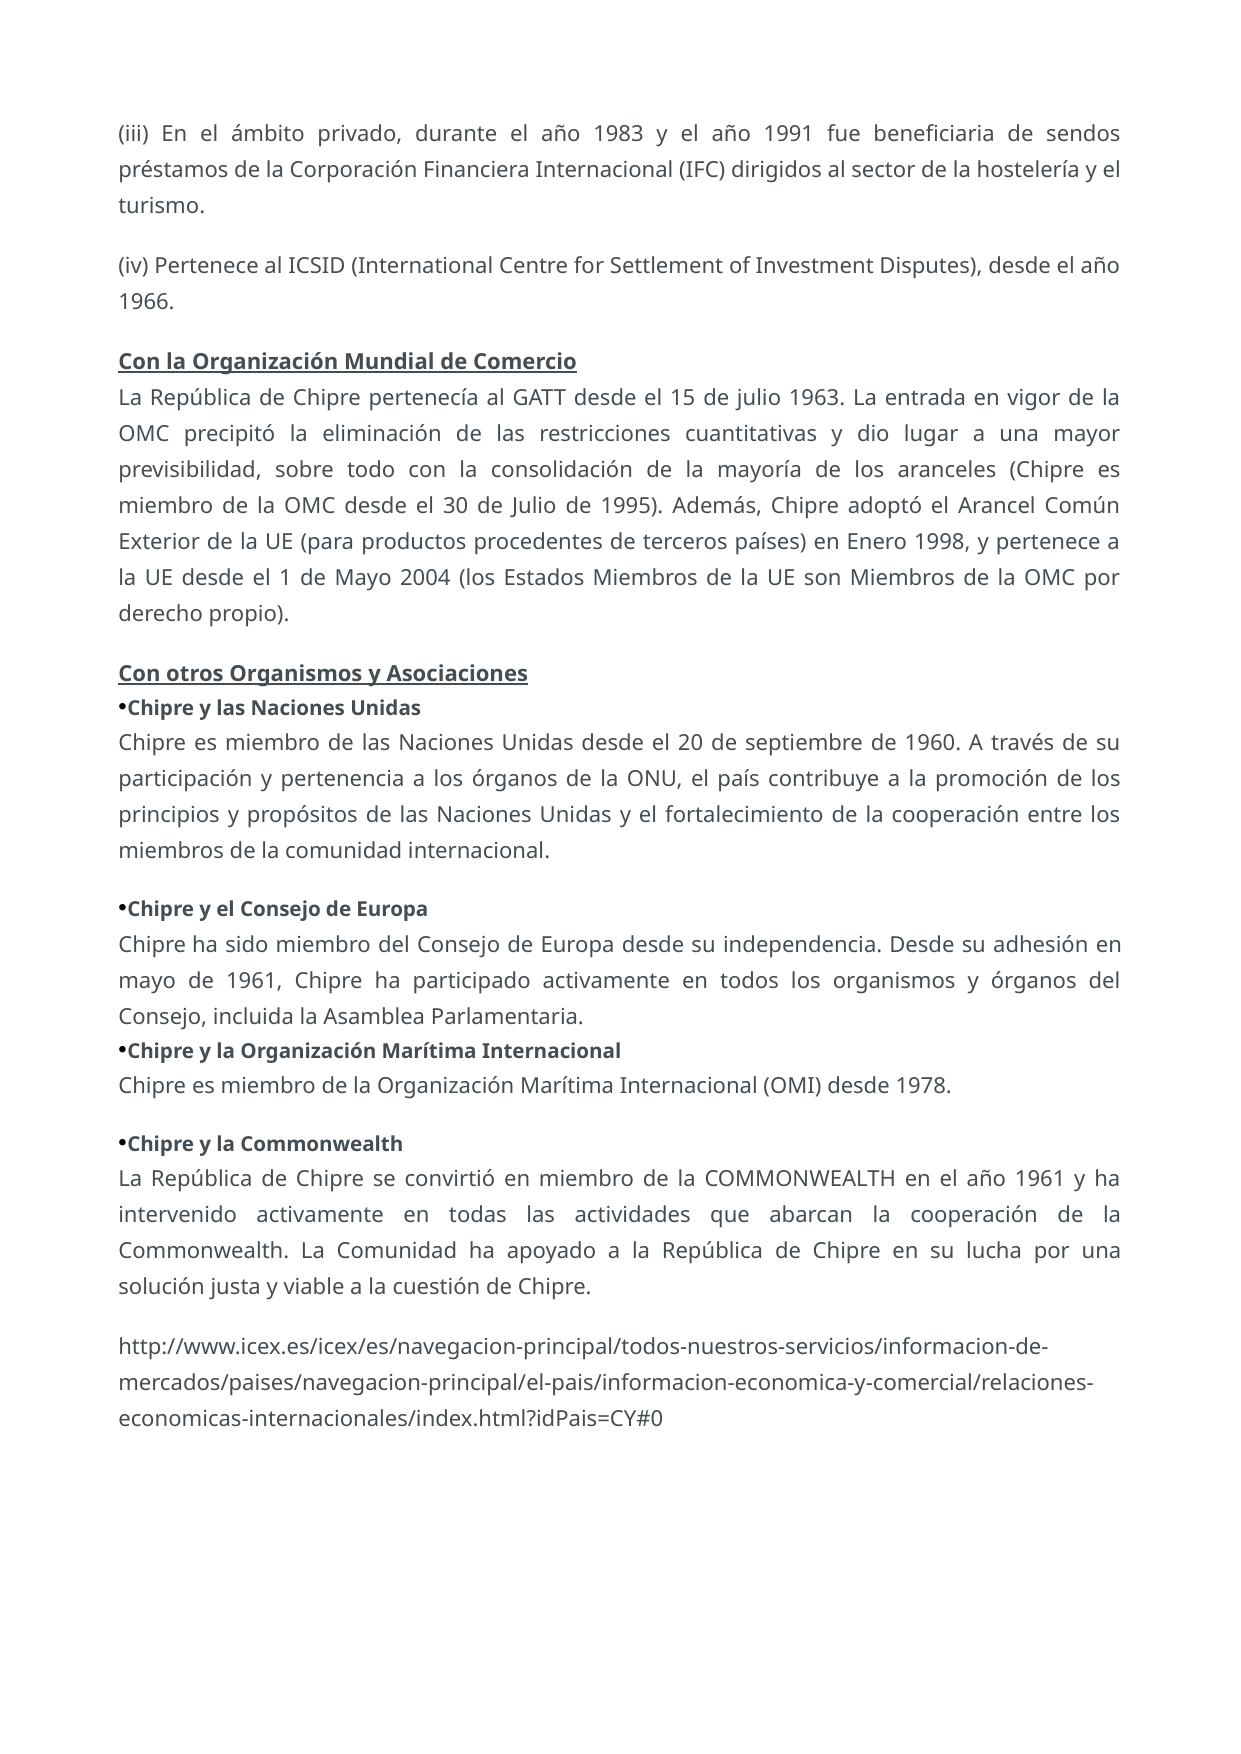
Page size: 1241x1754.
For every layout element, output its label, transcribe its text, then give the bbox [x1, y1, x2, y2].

text http://www.icex.es/icex/es/navegacion-principal/todos-nuestros-servicios/informacion-de-mercados/paises/navegacion-principal/el-pais/informacion-economica-y-comercial/relaciones-economicas-internacionales/index.html?idPais=CY#0 [118, 1331, 1122, 1433]
text (iii) En el ámbito privado, durante el año 1983 y el año 1991 fue beneficiaria de sendos préstamos de la Corporación Financiera Internacional (IFC) dirigidos al sector de la hostelería y el turismo. [118, 118, 1122, 220]
text Chipre es miembro de la Organización Marítima Internacional (OMI) desde 1978. [118, 1070, 1122, 1100]
text (iv) Pertenece al ICSID (International Centre for Settlement of Investment Disputes), desde el año 1966. [118, 250, 1122, 316]
text La República de Chipre pertenecía al GATT desde el 15 de julio 1963. La entrada en vigor de la OMC precipitó la eliminación de las restricciones cuantitativas y dio lugar a una mayor previsibilidad, sobre todo con la consolidación de la mayoría de los aranceles (Chipre es miembro de la OMC desde el 30 de Julio de 1995). Además, Chipre adoptó el Arancel Común Exterior de la UE (para productos procedentes de terceros países) en Enero 1998, y pertenece a la UE desde el 1 de Mayo 2004 (los Estados Miembros de la UE son Miembros de la OMC por derecho propio). [118, 382, 1122, 628]
text Chipre es miembro de las Naciones Unidas desde el 20 de septiembre de 1960. A través de su participación y pertenencia a los órganos de la ONU, el país contribuye a la promoción de los principios y propósitos de las Naciones Unidas y el fortalecimiento de la cooperación entre los miembros de la comunidad internacional. [118, 727, 1122, 865]
text Con la Organización Mundial de Comercio [118, 346, 1122, 376]
text Con otros Organismos y Asociaciones [118, 658, 1122, 688]
list Chipre y la Commonwealth [118, 1129, 1119, 1157]
text La República de Chipre se convirtió en miembro de la COMMONWEALTH en el año 1961 y ha intervenido activamente en todas las actividades que abarcan la cooperación de la Commonwealth. La Comunidad ha apoyado a la República de Chipre en su lucha por una solución justa y viable a la cuestión de Chipre. [118, 1163, 1122, 1301]
list Chipre y la Organización Marítima Internacional [118, 1036, 1119, 1064]
list Chipre y el Consejo de Europa [118, 895, 1119, 923]
text Chipre ha sido miembro del Consejo de Europa desde su independencia. Desde su adhesión en mayo de 1961, Chipre ha participado activamente en todos los organismos y órganos del Consejo, incluida la Asamblea Parlamentaria. [118, 928, 1122, 1031]
list Chipre y las Naciones Unidas [118, 694, 1119, 722]
